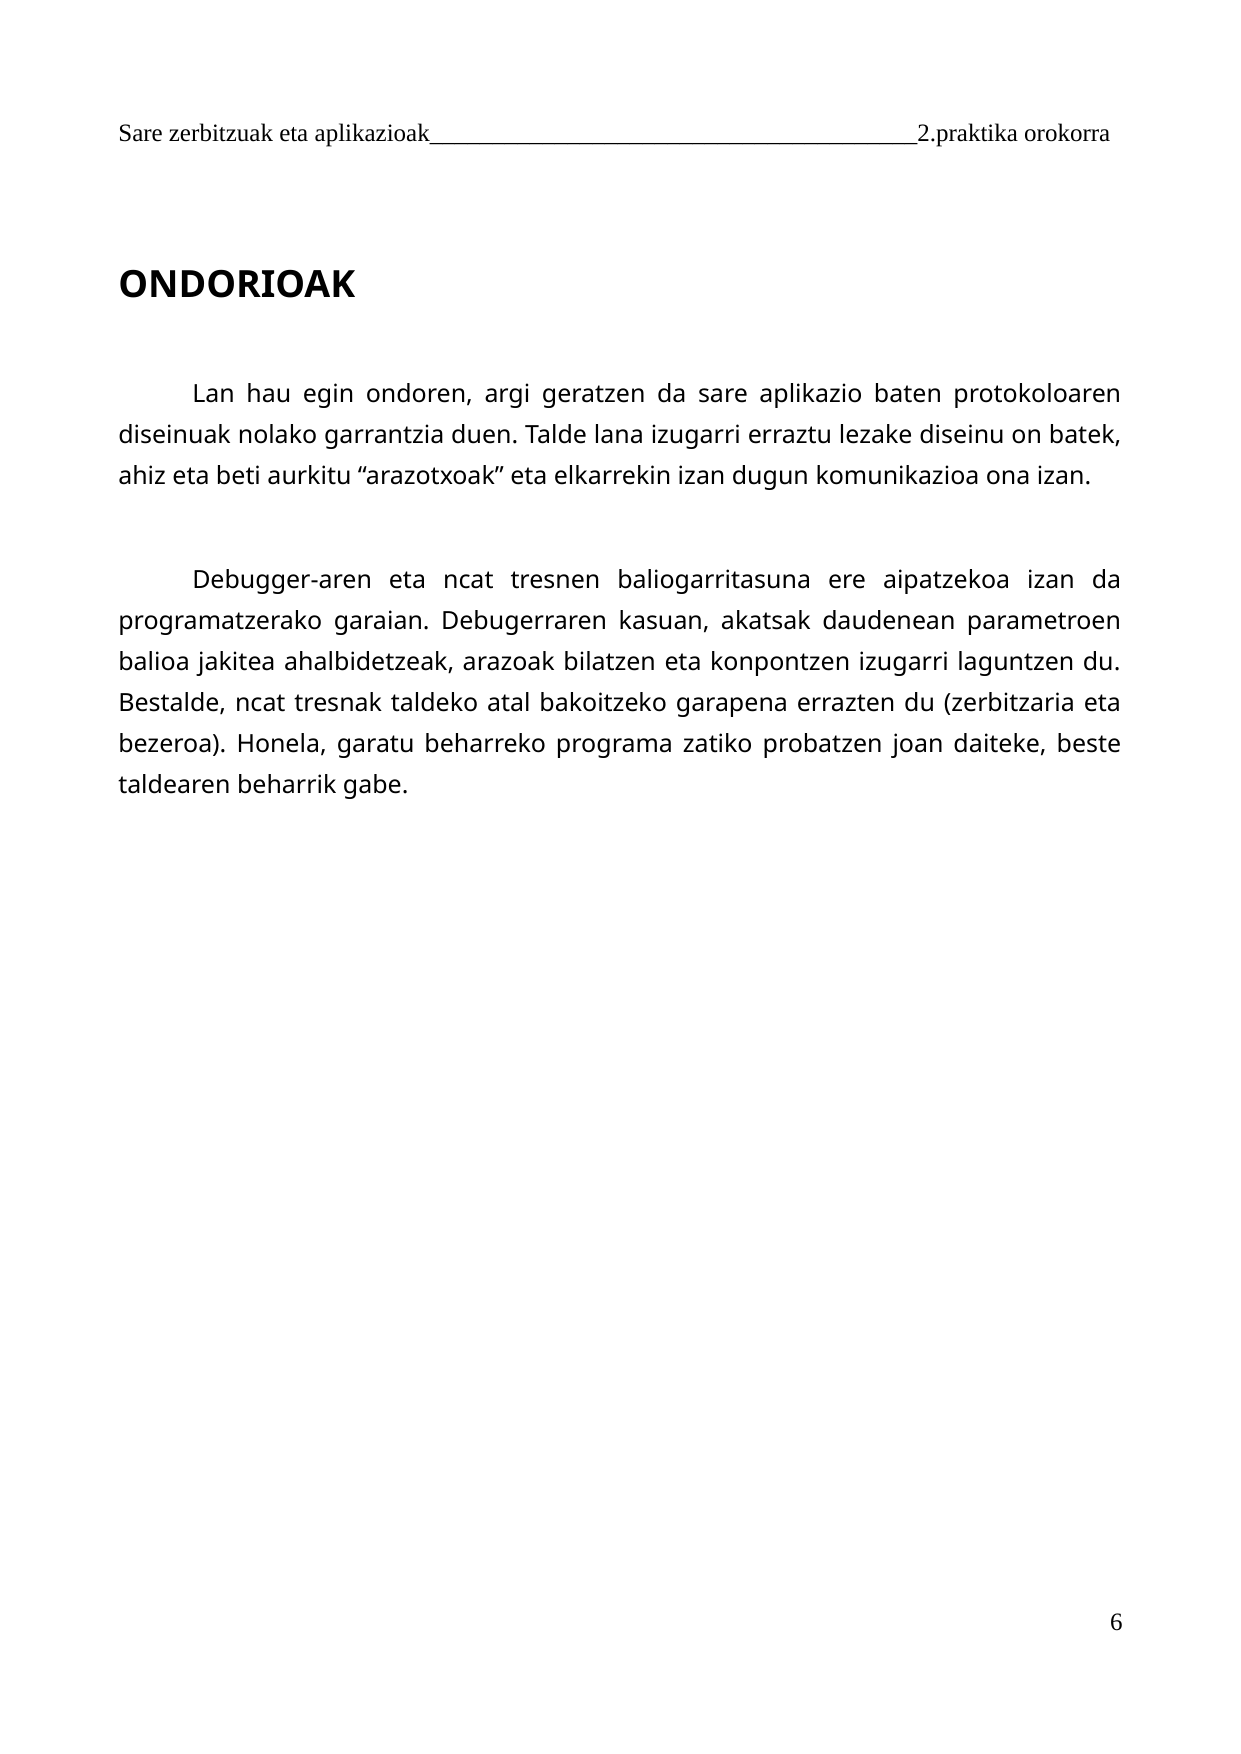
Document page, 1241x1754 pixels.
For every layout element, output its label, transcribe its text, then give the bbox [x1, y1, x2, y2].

subtitle ONDORIOAK [118, 257, 1122, 308]
text Lan hau egin ondoren, argi geratzen da sare aplikazio baten protokoloaren diseinuak nolako garrantzia duen. Talde lana izugarri erraztu lezake diseinu on batek, ahiz eta beti aurkitu “arazotxoak” eta elkarrekin izan dugun komunikazioa ona izan. [118, 376, 1122, 492]
text Debugger-aren eta ncat tresnen baliogarritasuna ere aipatzekoa izan da programatzerako garaian. Debugerraren kasuan, akatsak daudenean parametroen balioa jakitea ahalbidetzeak, arazoak bilatzen eta konpontzen izugarri laguntzen du. Bestalde, ncat tresnak taldeko atal bakoitzeko garapena errazten du (zerbitzaria eta bezeroa). Honela, garatu beharreko programa zatiko probatzen joan daiteke, beste taldearen beharrik gabe. [118, 562, 1122, 800]
